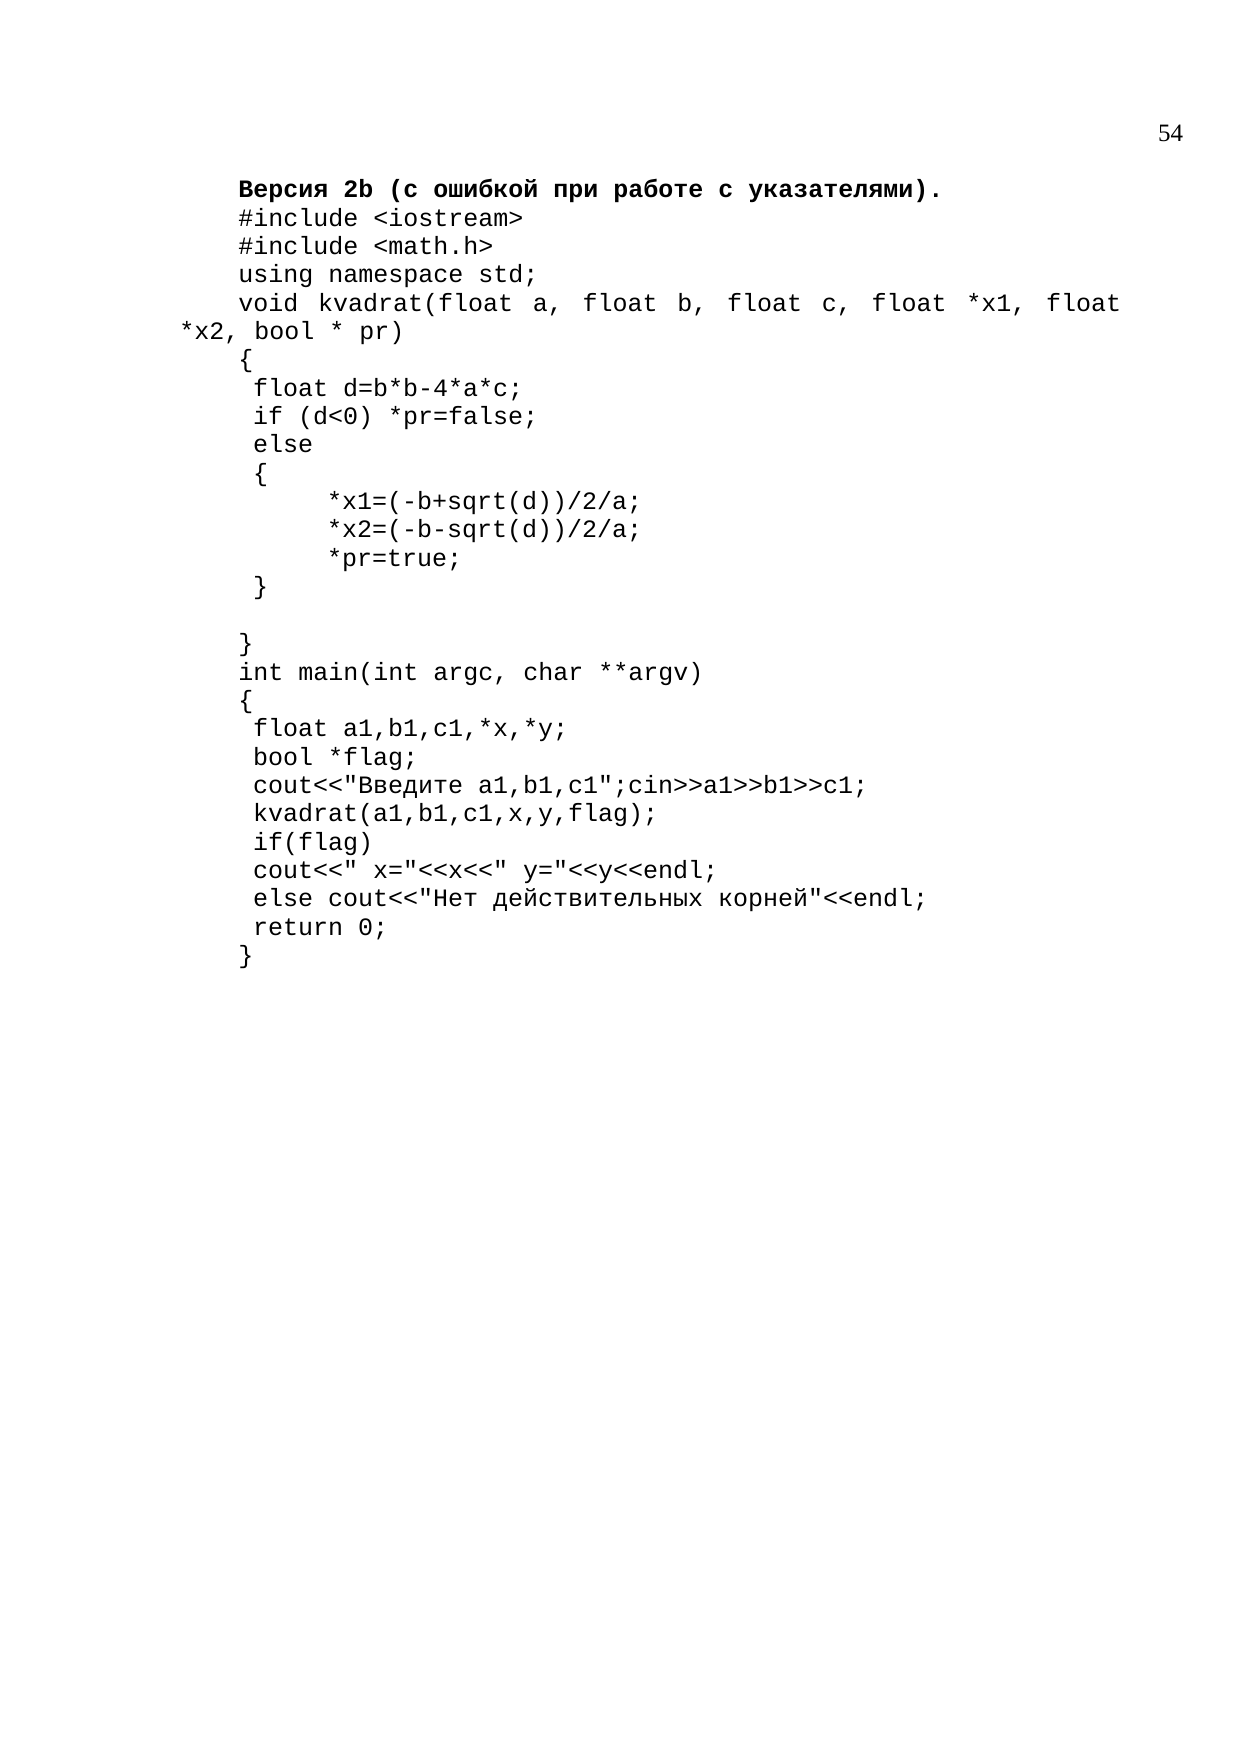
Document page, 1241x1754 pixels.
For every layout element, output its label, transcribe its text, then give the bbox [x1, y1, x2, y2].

text void kvadrat(float a, float b, float c, float *x1, float *x2, bool * pr) [179, 290, 1121, 347]
text } [179, 942, 1121, 971]
text float d=b*b-4*a*c; [179, 375, 1121, 404]
text } [179, 574, 1121, 602]
text if(flag) [179, 829, 1121, 857]
text return 0; [179, 914, 1121, 942]
text float a1,b1,c1,*x,*y; [179, 716, 1121, 744]
text bool *flag; [179, 744, 1121, 772]
text #include <math.h> [179, 234, 1121, 262]
text } [179, 631, 1121, 659]
text else [179, 432, 1121, 460]
text { [179, 687, 1121, 716]
text *x2=(-b-sqrt(d))/2/a; [179, 517, 1121, 545]
text using namespace std; [179, 262, 1121, 290]
text { [179, 460, 1121, 489]
text cout<<"Введите a1,b1,c1";cin>>a1>>b1>>c1; [179, 772, 1121, 801]
text if (d<0) *pr=false; [179, 404, 1121, 432]
text #include <iostream> [238, 205, 1121, 234]
text *x1=(-b+sqrt(d))/2/a; [179, 489, 1121, 517]
text cout<<" x="<<x<<" y="<<y<<endl; [179, 857, 1121, 886]
text { [179, 347, 1121, 375]
text int main(int argc, char **argv) [179, 659, 1121, 687]
text else cout<<"Нет действительных корней"<<endl; [179, 886, 1121, 914]
text kvadrat(a1,b1,c1,x,y,flag); [179, 801, 1121, 829]
text Версия 2b (с ошибкой при работе с указателями). [179, 177, 1121, 205]
text *pr=true; [179, 545, 1121, 574]
